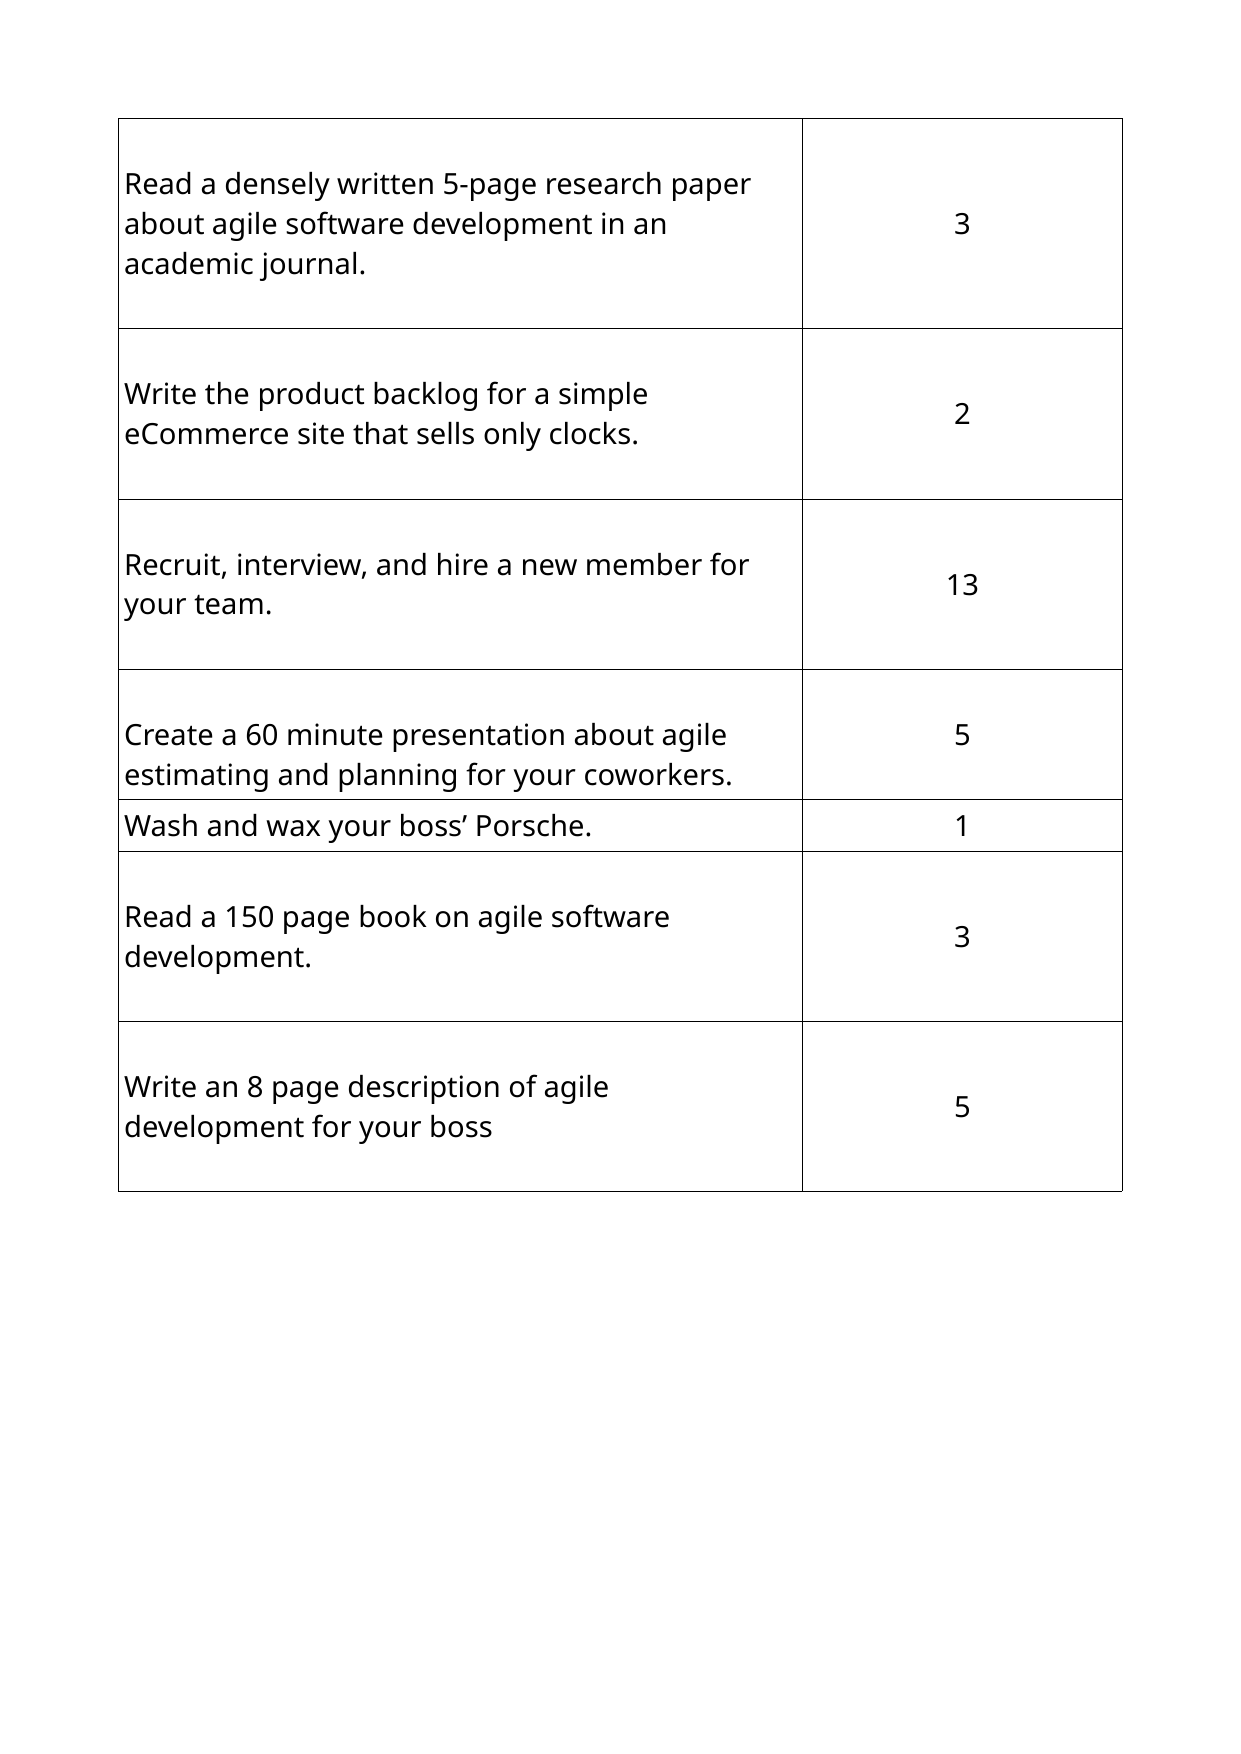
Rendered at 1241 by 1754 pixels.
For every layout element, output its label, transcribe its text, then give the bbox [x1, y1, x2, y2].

table_cell Write the product backlog for a simple eCommerce site that sells only clocks. [119, 329, 802, 498]
table_cell Recruit, interview, and hire a new member for your team. [119, 500, 802, 669]
table_cell 13 [803, 500, 1122, 669]
table_cell 3 [803, 119, 1122, 328]
table_cell 3 [803, 852, 1122, 1021]
table_cell Read a densely written 5-page research paper about agile software development in an academic journal. [119, 119, 802, 328]
table_cell 2 [803, 329, 1122, 498]
table_cell Create a 60 minute presentation about agile estimating and planning for your coworkers. [119, 670, 802, 799]
table_cell 5 [803, 1022, 1122, 1191]
table_cell Write an 8 page description of agile development for your boss [119, 1022, 802, 1191]
table_cell Wash and wax your boss’ Porsche. [119, 800, 802, 851]
table_cell Read a 150 page book on agile software development. [119, 852, 802, 1021]
table_cell 5 [803, 670, 1122, 799]
table_cell 1 [803, 800, 1122, 851]
